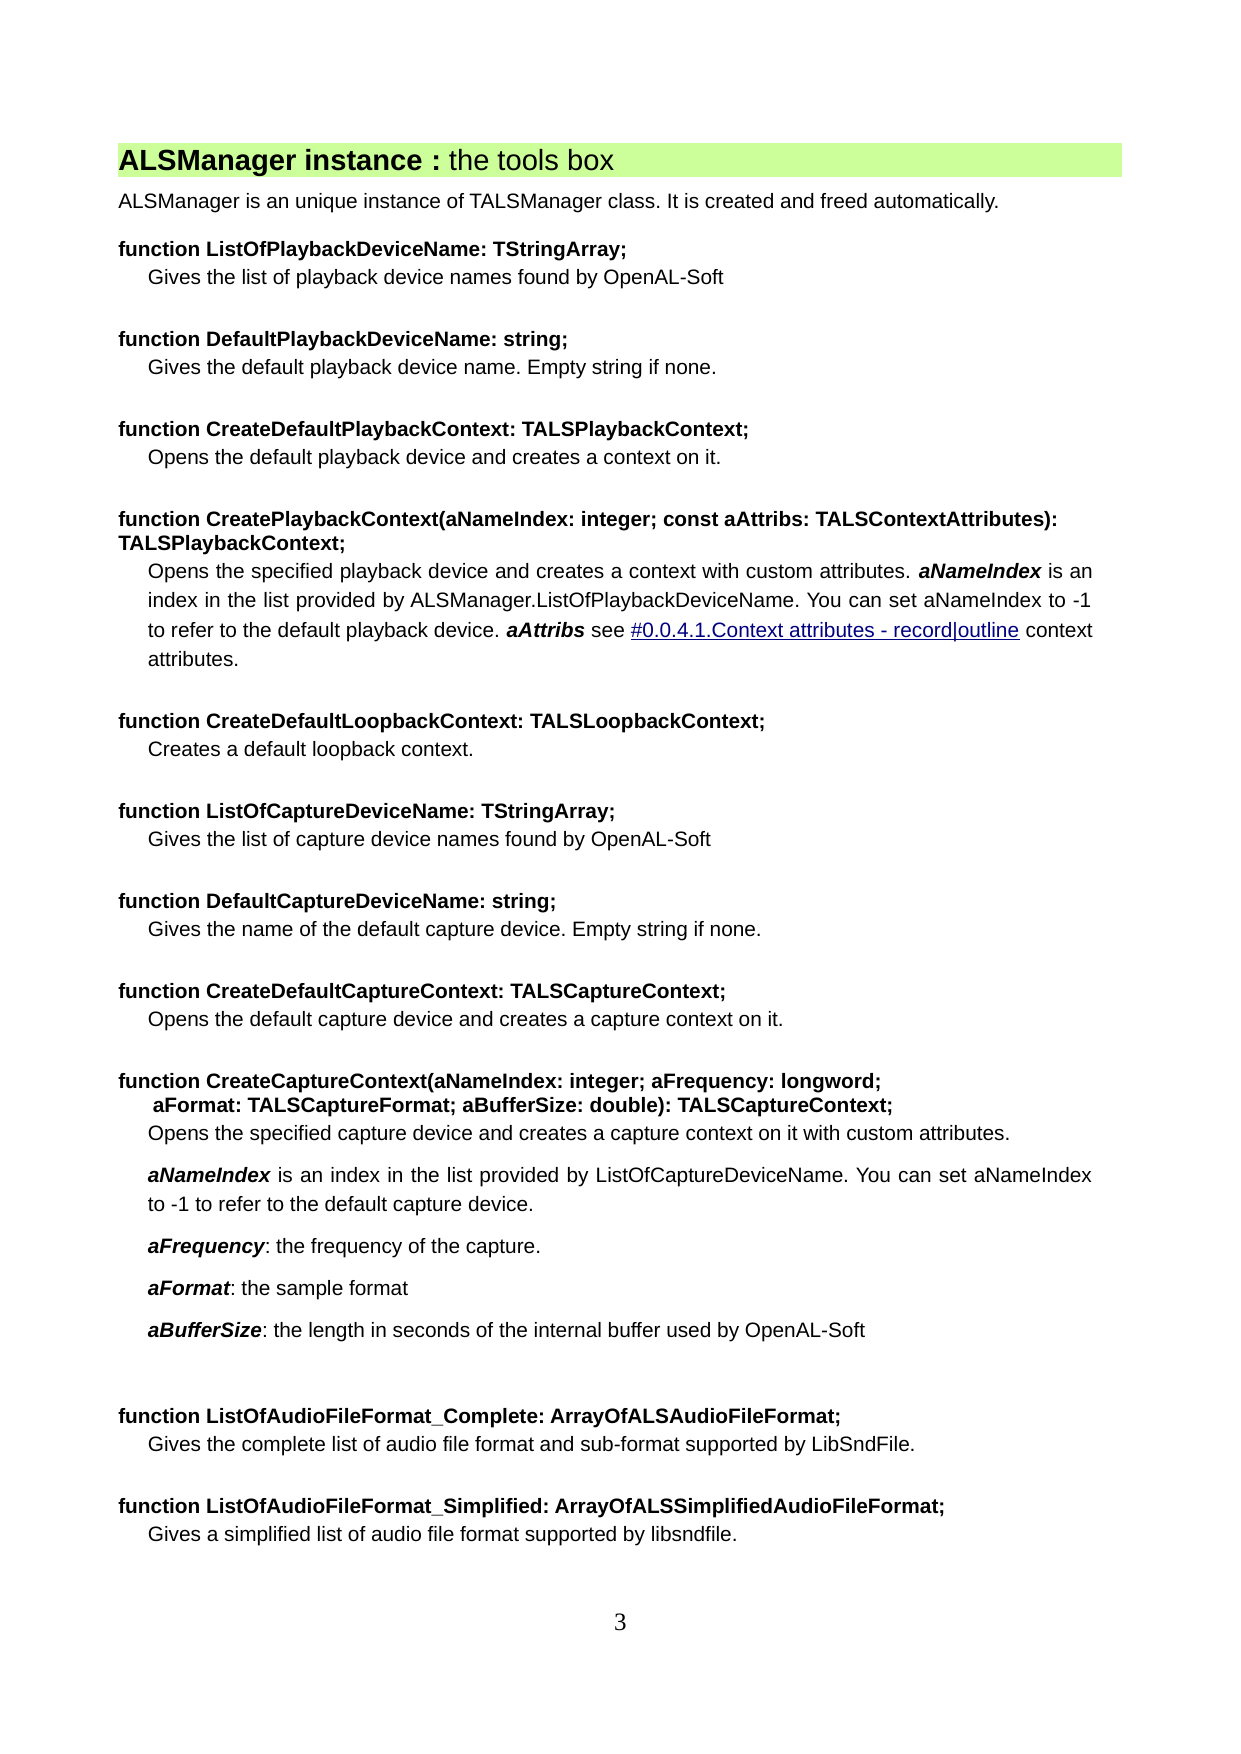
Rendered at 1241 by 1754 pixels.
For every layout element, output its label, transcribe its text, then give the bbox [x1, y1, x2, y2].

text function DefaultPlaybackDeviceName: string; [118, 327, 1122, 351]
subtitle ALSManager instance : the tools box [118, 143, 1122, 177]
text Opens the specified playback device and creates a context with custom attributes. aNameIndex is an index in the list provided by ALSManager.ListOfPlaybackDeviceName. You can set aNameIndex to -1 to refer to the default playback device. aAttribs see #0.0.4.1.Context attributes - record|outline context attributes. [148, 555, 1093, 673]
text function CreateDefaultPlaybackContext: TALSPlaybackContext; [118, 417, 1122, 441]
text Gives the complete list of audio file format and sub-format supported by LibSndFile. [148, 1428, 1093, 1457]
text aBufferSize: the length in seconds of the internal buffer used by OpenAL-Soft [148, 1314, 1093, 1343]
text Gives a simplified list of audio file format supported by libsndfile. [148, 1518, 1093, 1547]
text Creates a default loopback context. [148, 733, 1093, 762]
text Gives the default playback device name. Empty string if none. [148, 351, 1093, 380]
text function CreatePlaybackContext(aNameIndex: integer; const aAttribs: TALSContextAttributes): TALSPlaybackContext; [118, 507, 1122, 555]
text Opens the default playback device and creates a context on it. [148, 441, 1093, 470]
text aFrequency: the frequency of the capture. [148, 1230, 1093, 1259]
text Gives the list of playback device names found by OpenAL-Soft [148, 261, 1093, 291]
text Opens the default capture device and creates a capture context on it. [148, 1003, 1093, 1032]
text function ListOfAudioFileFormat_Complete: ArrayOfALSAudioFileFormat; [118, 1404, 1122, 1428]
text Gives the name of the default capture device. Empty string if none. [148, 913, 1093, 942]
text aNameIndex is an index in the list provided by ListOfCaptureDeviceName. You can set aNameIndex to -1 to refer to the default capture device. [148, 1158, 1093, 1217]
text function ListOfCaptureDeviceName: TStringArray; [118, 799, 1122, 823]
text ALSManager is an unique instance of TALSManager class. It is created and freed automatically. [118, 189, 1122, 213]
text function CreateCaptureContext(aNameIndex: integer; aFrequency: longword; [118, 1069, 1122, 1093]
text Gives the list of capture device names found by OpenAL-Soft [148, 823, 1093, 852]
text aFormat: the sample format [148, 1272, 1093, 1301]
text Opens the specified capture device and creates a capture context on it with custom attributes. [148, 1117, 1093, 1146]
text aFormat: TALSCaptureFormat; aBufferSize: double): TALSCaptureContext; [118, 1093, 1122, 1117]
text function CreateDefaultCaptureContext: TALSCaptureContext; [118, 979, 1122, 1003]
text function CreateDefaultLoopbackContext: TALSLoopbackContext; [118, 709, 1122, 733]
text function DefaultCaptureDeviceName: string; [118, 889, 1122, 913]
text function ListOfAudioFileFormat_Simplified: ArrayOfALSSimplifiedAudioFileFormat; [118, 1494, 1122, 1518]
text function ListOfPlaybackDeviceName: TStringArray; [118, 237, 1122, 261]
